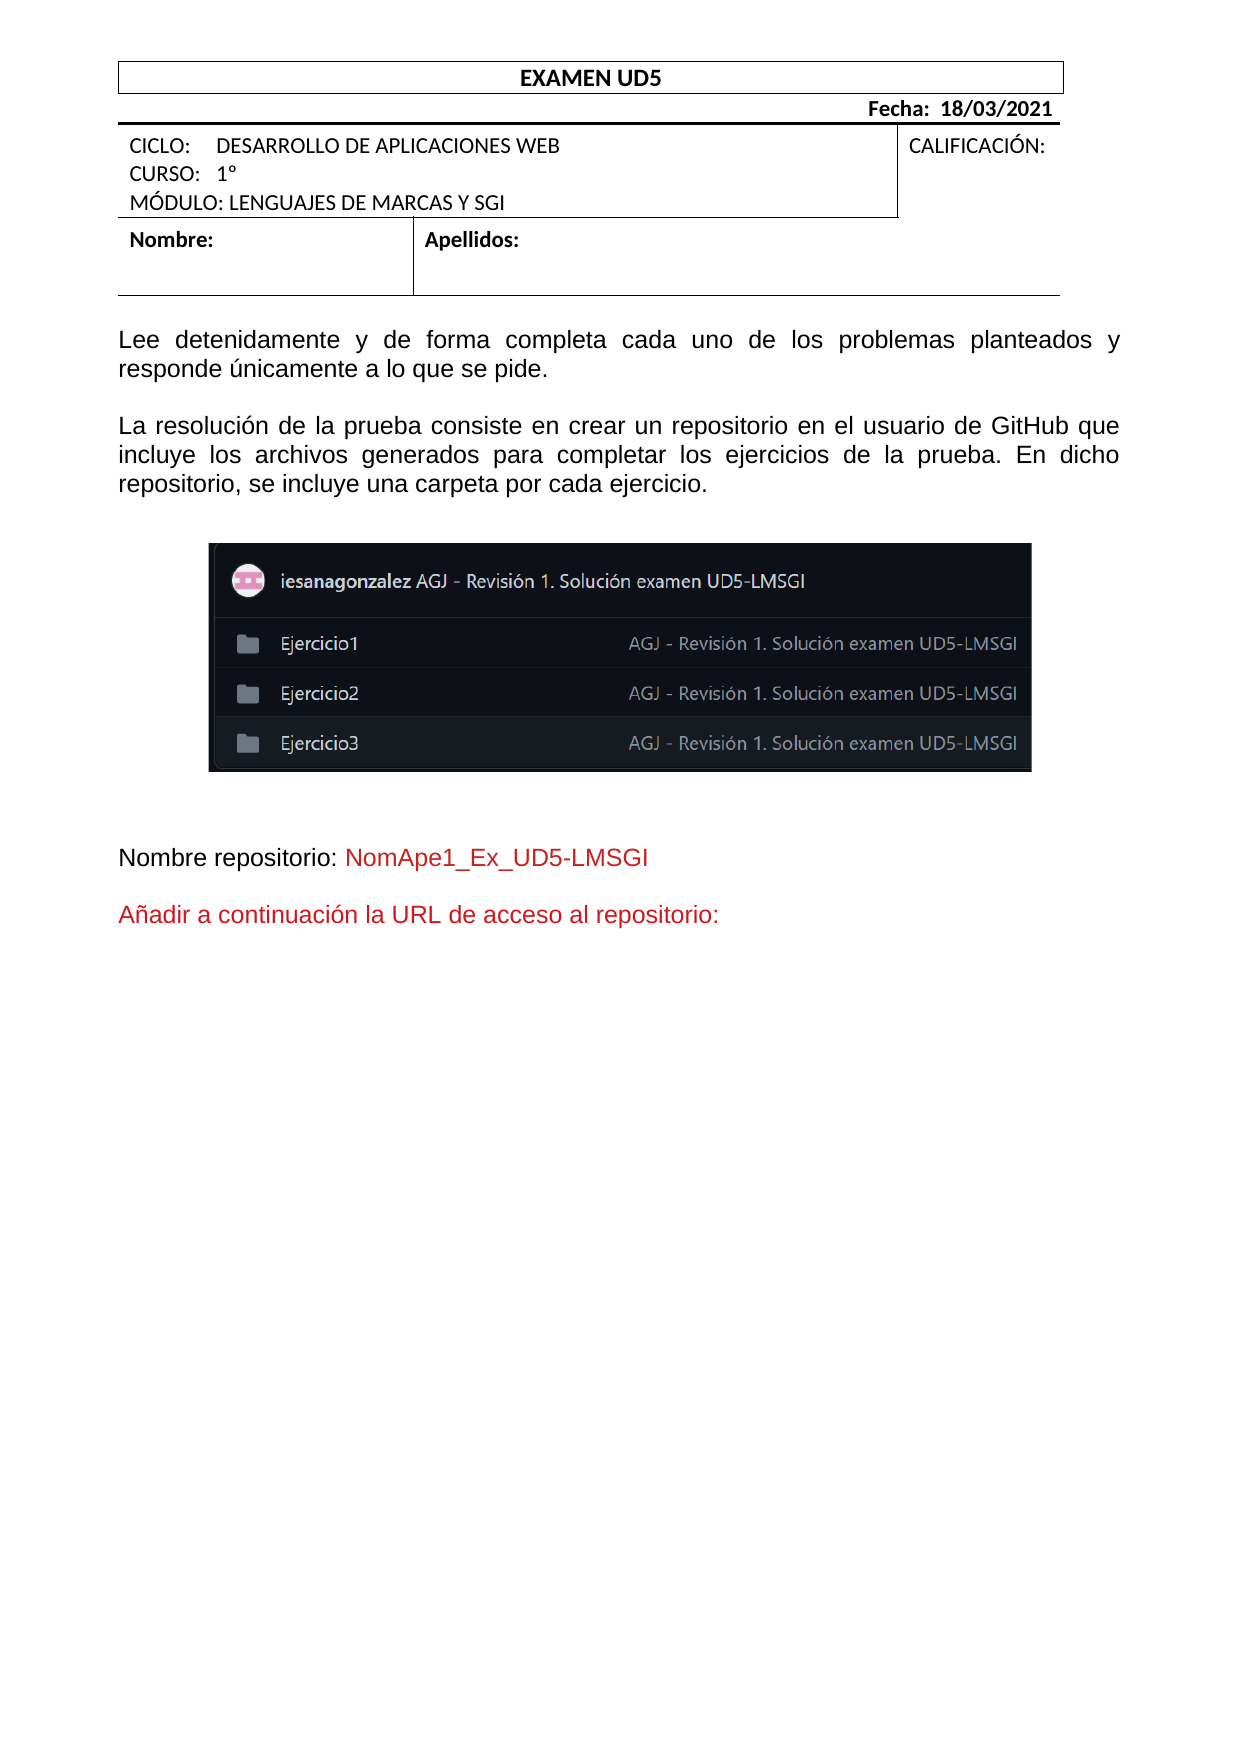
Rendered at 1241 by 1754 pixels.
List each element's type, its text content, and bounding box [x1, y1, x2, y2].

text Añadir a continuación la URL de acceso al repositorio: [118, 900, 1122, 929]
table_cell [414, 254, 898, 295]
table_cell Apellidos: [414, 218, 898, 253]
table_cell [118, 254, 413, 295]
picture [208, 543, 1032, 772]
text Nombre repositorio: NomApe1_Ex_UD5-LMSGI [118, 843, 1122, 871]
table_header EXAMEN UD5 [119, 62, 1063, 93]
text La resolución de la prueba consiste en crear un repositorio en el usuario de GitHub que incluye los archivos generados para completar los ejercicios de la prueba. En dicho repositorio, se incluye una carpeta por cada ejercicio. [118, 411, 1122, 498]
text Lee detenidamente y de forma completa cada uno de los problemas planteados y responde únicamente a lo que se pide. [118, 325, 1122, 383]
table_header CALIFICACIÓN: [898, 125, 1060, 295]
table_cell Nombre: [118, 218, 413, 253]
text Fecha: 18/03/2021 [118, 94, 1122, 122]
table_header CICLO: DESARROLLO DE APLICACIONES WEB CURSO: 1º MÓDULO: LENGUAJES DE MARCAS Y SGI [118, 125, 897, 216]
